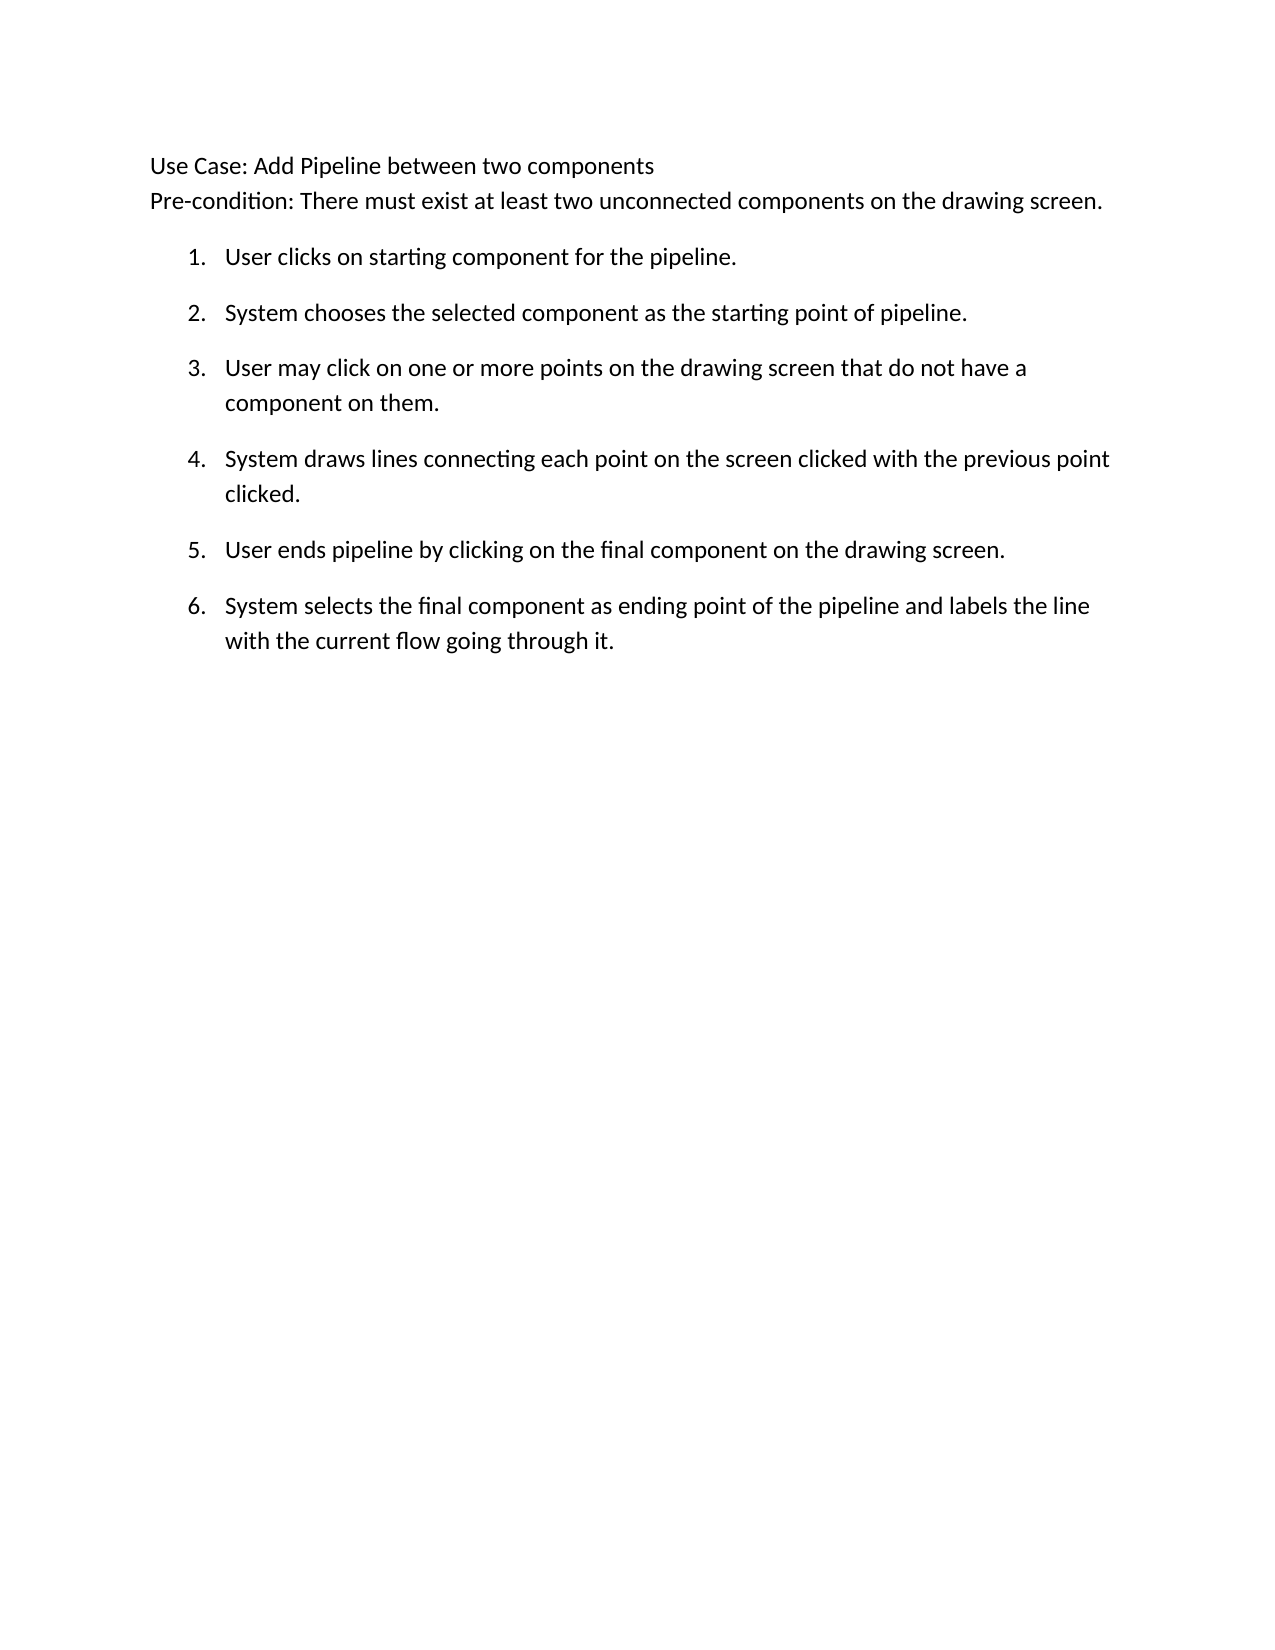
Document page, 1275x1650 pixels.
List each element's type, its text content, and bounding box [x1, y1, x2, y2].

list User may click on one or more points on the drawing screen that do not have a component on them. [187, 352, 1125, 418]
list System draws lines connecting each point on the screen clicked with the previous point clicked. [187, 443, 1125, 509]
list User clicks on starting component for the pipeline. [187, 241, 1125, 271]
list System chooses the selected component as the starting point of pipeline. [187, 297, 1125, 327]
list User ends pipeline by clicking on the final component on the drawing screen. [187, 534, 1125, 565]
list System selects the final component as ending point of the pipeline and labels the line with the current flow going through it. [187, 590, 1125, 656]
text Use Case: Add Pipeline between two components Pre-condition: There must exist at least two unconnected components on the drawing screen. [150, 150, 1125, 216]
